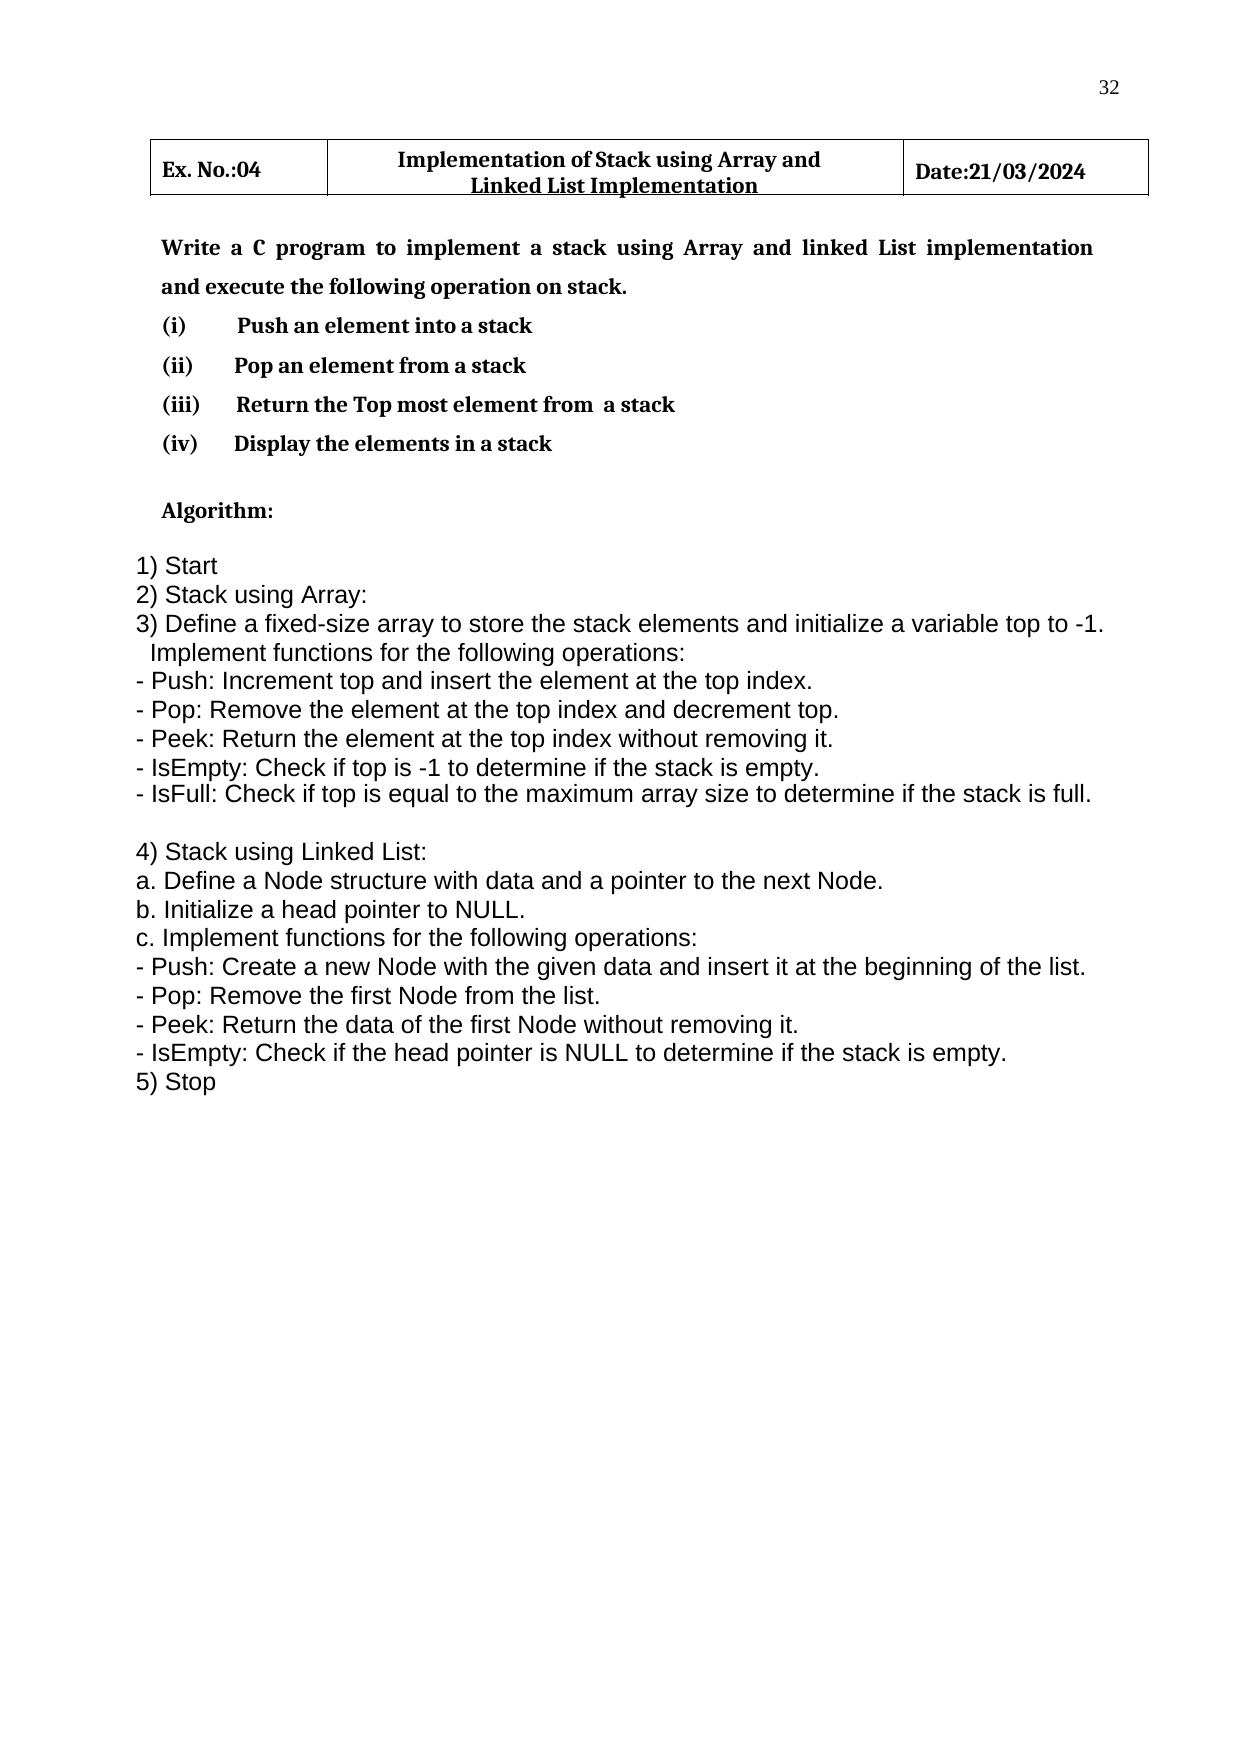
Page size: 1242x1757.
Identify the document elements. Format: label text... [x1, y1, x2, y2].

text 2) Stack using Array: [136, 580, 1150, 609]
text - Pop: Remove the element at the top index and decrement top. [136, 695, 1150, 724]
text - IsFull: Check if top is equal to the maximum array size to determine if the stack is full. [136, 781, 1150, 808]
text - Peek: Return the element at the top index without removing it. [136, 724, 1150, 752]
text (iv) Display the elements in a stack [161, 431, 1150, 457]
text (ii) Pop an element from a stack [161, 352, 1150, 379]
text Date:21/03/2024 [915, 159, 1148, 185]
text 1) Start [136, 551, 1150, 580]
text (i) Push an element into a stack [161, 313, 1150, 339]
text - Pop: Remove the first Node from the list. [136, 981, 1150, 1009]
text Implementation of Stack using Array and [328, 147, 839, 179]
text - Push: Create a new Node with the given data and insert it at the beginning of the list. [136, 952, 1150, 981]
text Write a C program to implement a stack using Array and linked List implementation and execute the following operation on stack. [161, 234, 1141, 300]
text (iii) Return the Top most element from a stack [161, 392, 1150, 418]
text Ex. No.:04 [162, 147, 327, 179]
text Algorithm: [161, 498, 1150, 524]
text c. Implement functions for the following operations: [136, 923, 1150, 952]
text 4) Stack using Linked List: [136, 837, 1150, 866]
text - Push: Increment top and insert the element at the top index. [136, 666, 1150, 695]
text 5) Stop [136, 1067, 1150, 1096]
text - Peek: Return the data of the first Node without removing it. [136, 1009, 1150, 1038]
text - IsEmpty: Check if top is -1 to determine if the stack is empty. [136, 752, 1150, 781]
text 3) Define a fixed-size array to store the stack elements and initialize a variable top to -1. Implement functions for the following operations: [136, 609, 1111, 666]
text - IsEmpty: Check if the head pointer is NULL to determine if the stack is empty. [136, 1038, 1150, 1067]
text Linked List Implementation [470, 179, 832, 194]
text a. Define a Node structure with data and a pointer to the next Node. b. Initialize a head pointer to NULL. [136, 866, 890, 923]
